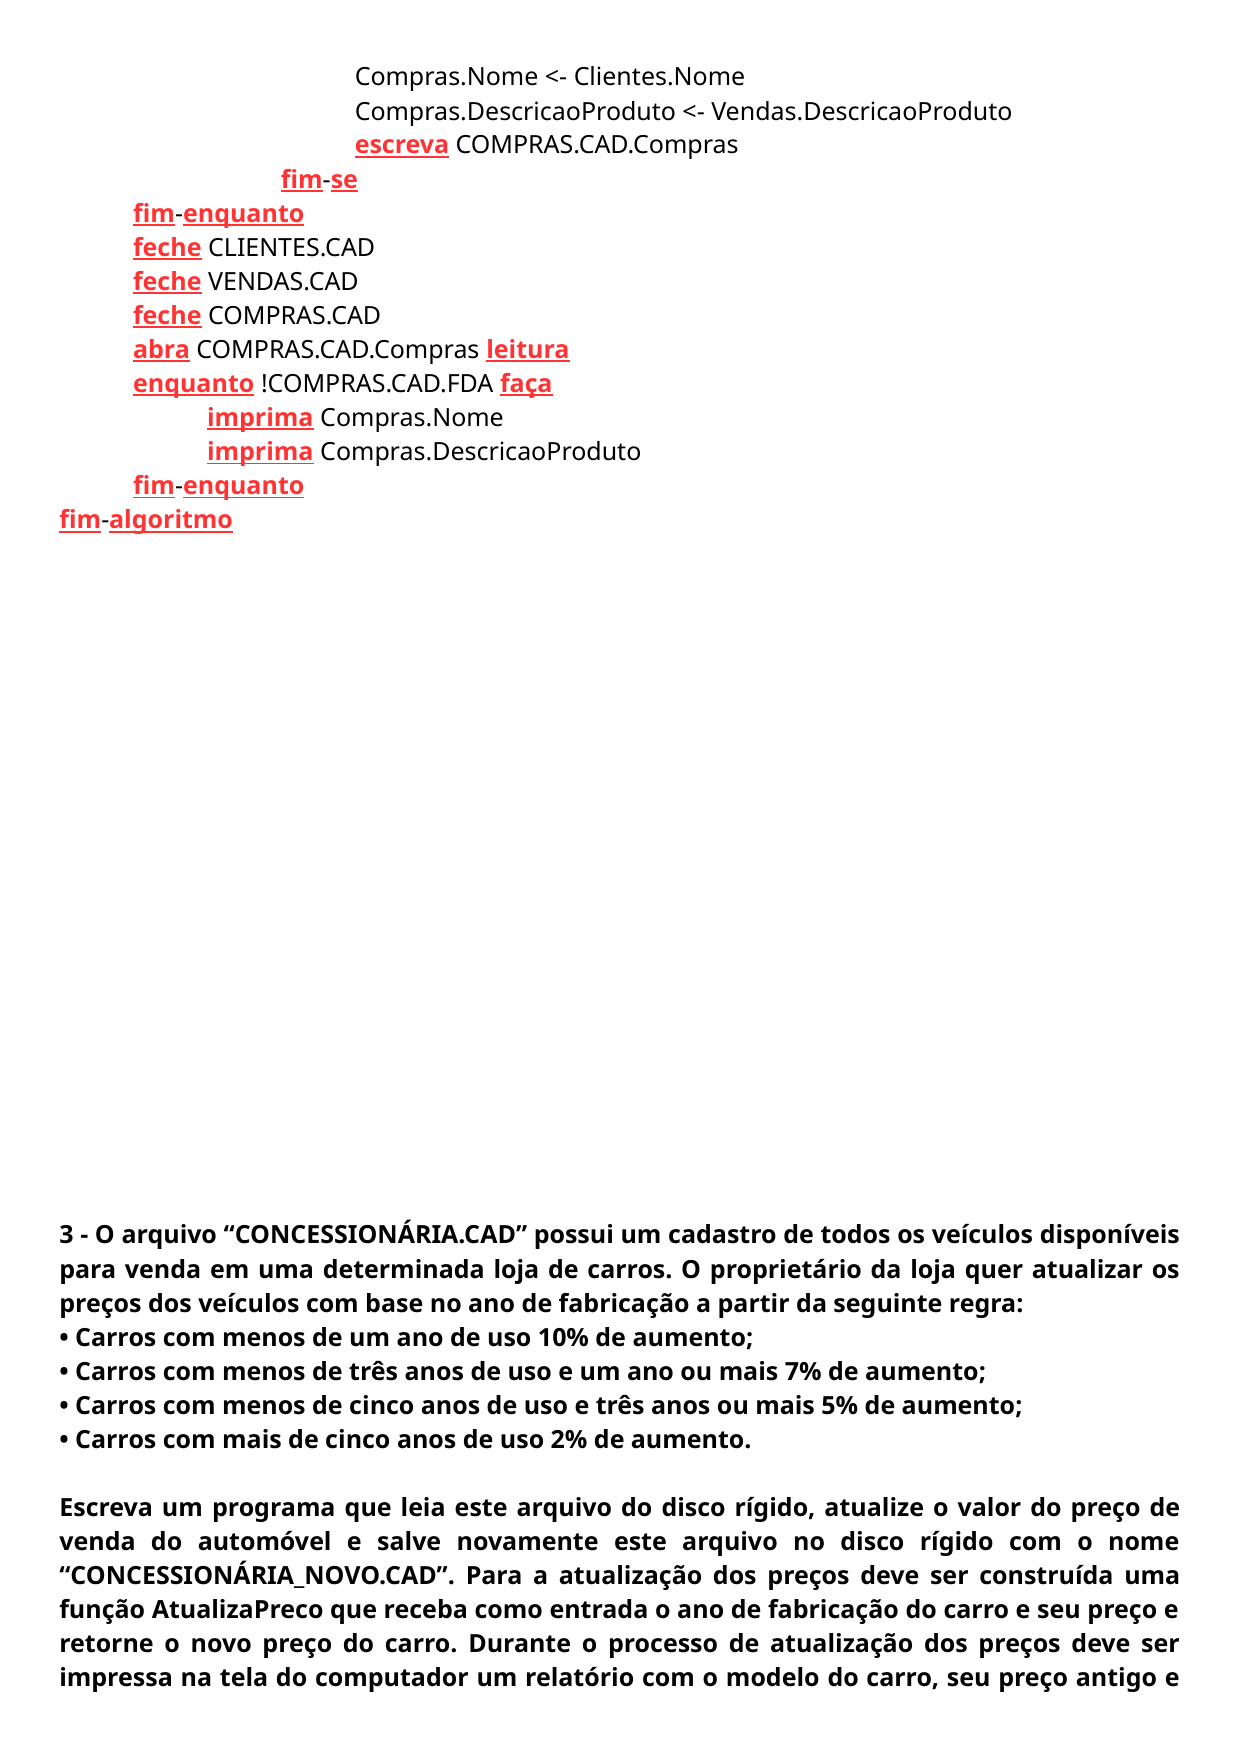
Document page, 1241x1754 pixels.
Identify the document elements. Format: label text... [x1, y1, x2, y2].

text feche COMPRAS.CAD [59, 297, 1181, 332]
text fim-algoritmo [59, 502, 1181, 536]
text Compras.DescricaoProduto <- Vendas.DescricaoProduto [59, 93, 1181, 127]
text feche VENDAS.CAD [59, 263, 1181, 297]
text enquanto !COMPRAS.CAD.FDA faça [59, 366, 1181, 400]
text Compras.Nome <- Clientes.Nome [59, 59, 1181, 93]
text • Carros com menos de cinco anos de uso e três anos ou mais 5% de aumento; [59, 1387, 1181, 1422]
text fim-se [59, 161, 1181, 195]
text • Carros com mais de cinco anos de uso 2% de aumento. [59, 1422, 1181, 1456]
text escreva COMPRAS.CAD.Compras [59, 127, 1181, 161]
text 3 - O arquivo “CONCESSIONÁRIA.CAD” possui um cadastro de todos os veículos disponíveis para venda em uma determinada loja de carros. O proprietário da loja quer atualizar os preços dos veículos com base no ano de fabricação a partir da seguinte regra: [59, 1217, 1181, 1319]
text • Carros com menos de um ano de uso 10% de aumento; [59, 1319, 1181, 1353]
text Escreva um programa que leia este arquivo do disco rígido, atualize o valor do preço de venda do automóvel e salve novamente este arquivo no disco rígido com o nome “CONCESSIONÁRIA_NOVO.CAD”. Para a atualização dos preços deve ser construída uma função AtualizaPreco que receba como entrada o ano de fabricação do carro e seu preço e retorne o novo preço do carro. Durante o processo de atualização dos preços deve ser impressa na tela do computador um relatório com o modelo do carro, seu preço antigo e [59, 1490, 1181, 1694]
text • Carros com menos de três anos de uso e um ano ou mais 7% de aumento; [59, 1353, 1181, 1387]
text abra COMPRAS.CAD.Compras leitura [59, 332, 1181, 366]
text feche CLIENTES.CAD [59, 229, 1181, 263]
text imprima Compras.Nome [59, 400, 1181, 434]
text fim-enquanto [59, 195, 1181, 229]
text imprima Compras.DescricaoProduto [59, 434, 1181, 468]
text fim-enquanto [59, 468, 1181, 502]
